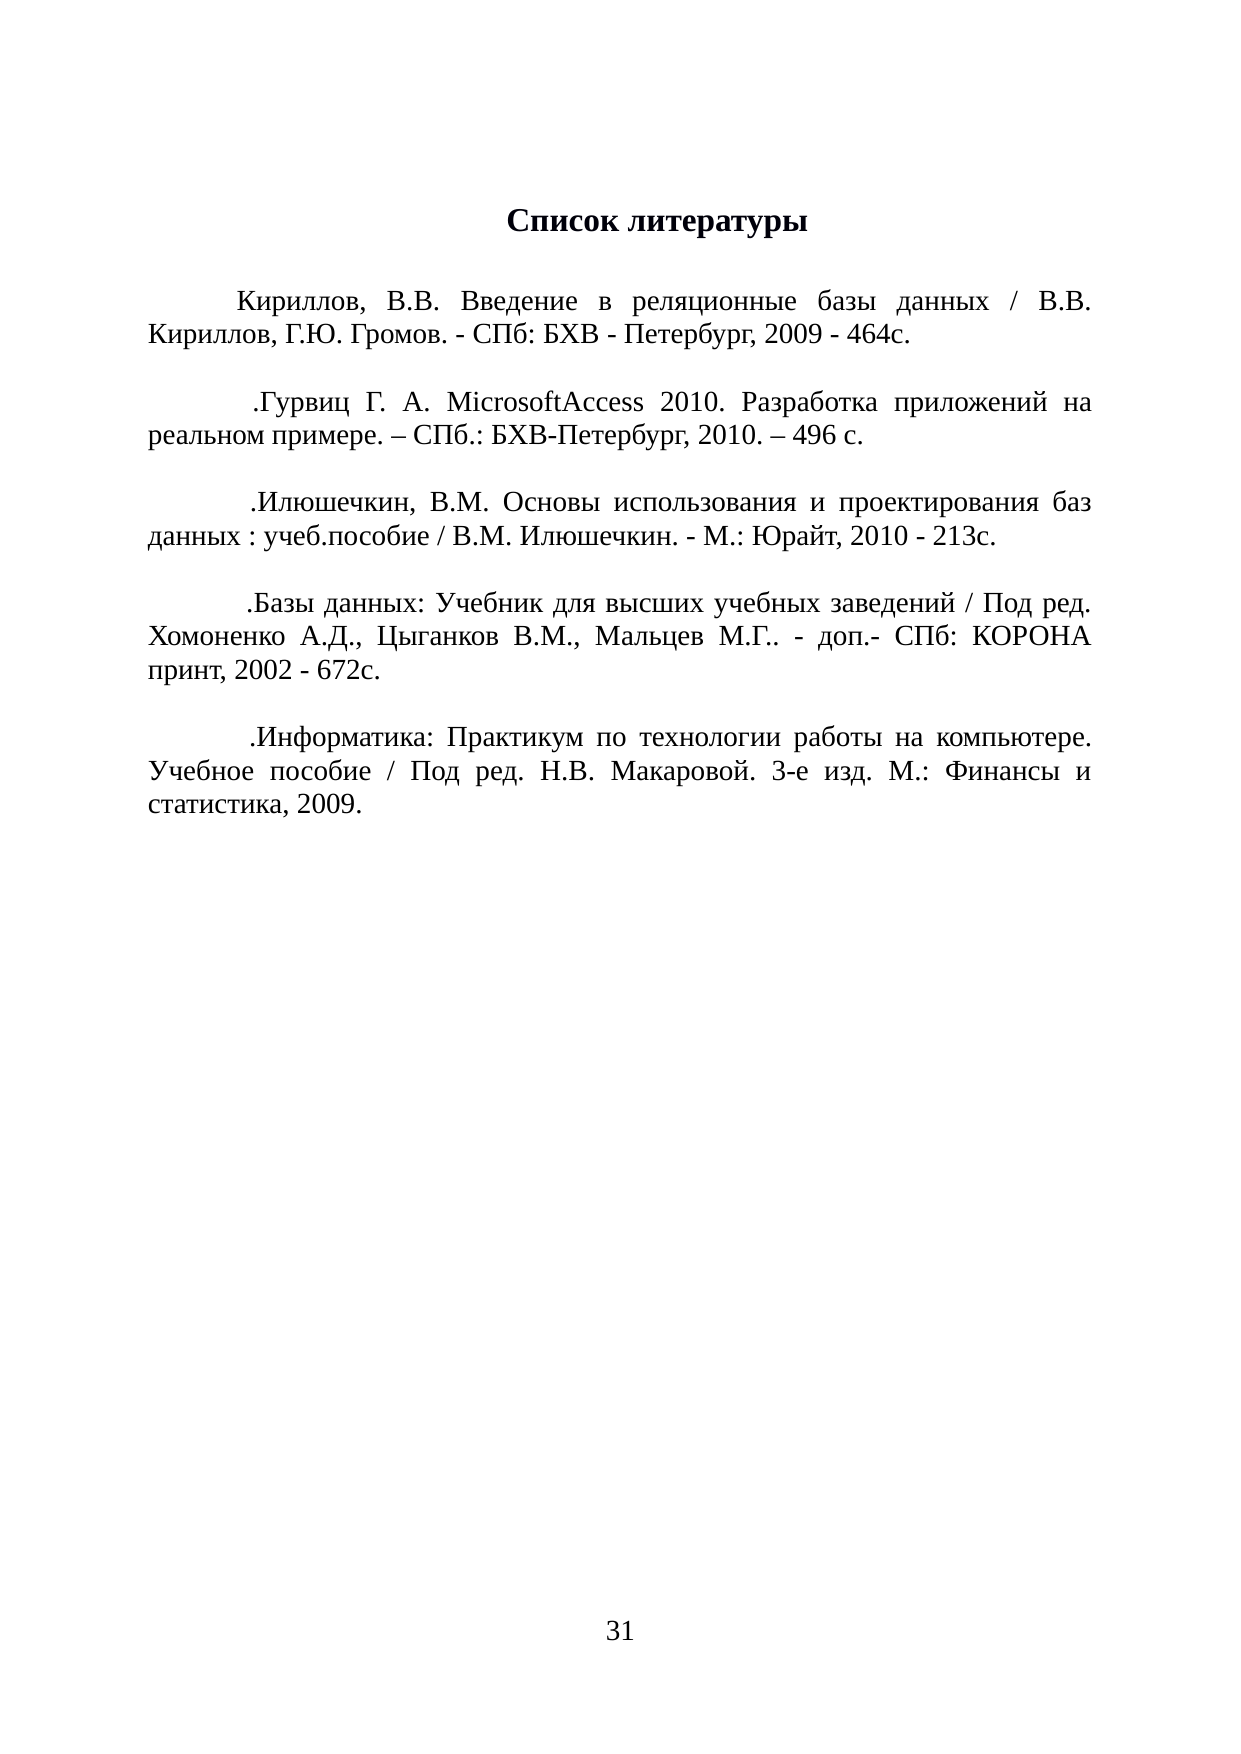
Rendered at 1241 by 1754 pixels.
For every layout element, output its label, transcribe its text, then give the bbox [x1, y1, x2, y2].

text Список литературы [148, 201, 1092, 239]
text .Базы данных: Учебник для высших учебных заведений / Под ред. Хомоненко А.Д., Цыганков В.М., Мальцев М.Г.. - доп.- СПб: КОРОНА принт, 2002 - 672c. [148, 585, 1092, 686]
text Кириллов, В.В. Введение в реляционные базы данных / В.В. Кириллов, Г.Ю. Громов. - СПб: БХВ - Петербург, 2009 - 464c. [148, 283, 1092, 350]
text .Информатика: Практикум по технологии работы на компьютере. Учебное пособие / Под ред. Н.В. Макаровой. 3-е изд. М.: Финансы и статистика, 2009. [148, 719, 1092, 820]
text .Илюшечкин, В.М. Основы использования и проектирования баз данных : учеб.пособие / В.М. Илюшечкин. - М.: Юрайт, 2010 - 213c. [148, 484, 1092, 551]
text .Гурвиц Г. А. MicrosoftAccess 2010. Разработка приложений на реальном примере. – СПб.: БХВ-Петербург, 2010. – 496 с. [148, 384, 1092, 451]
